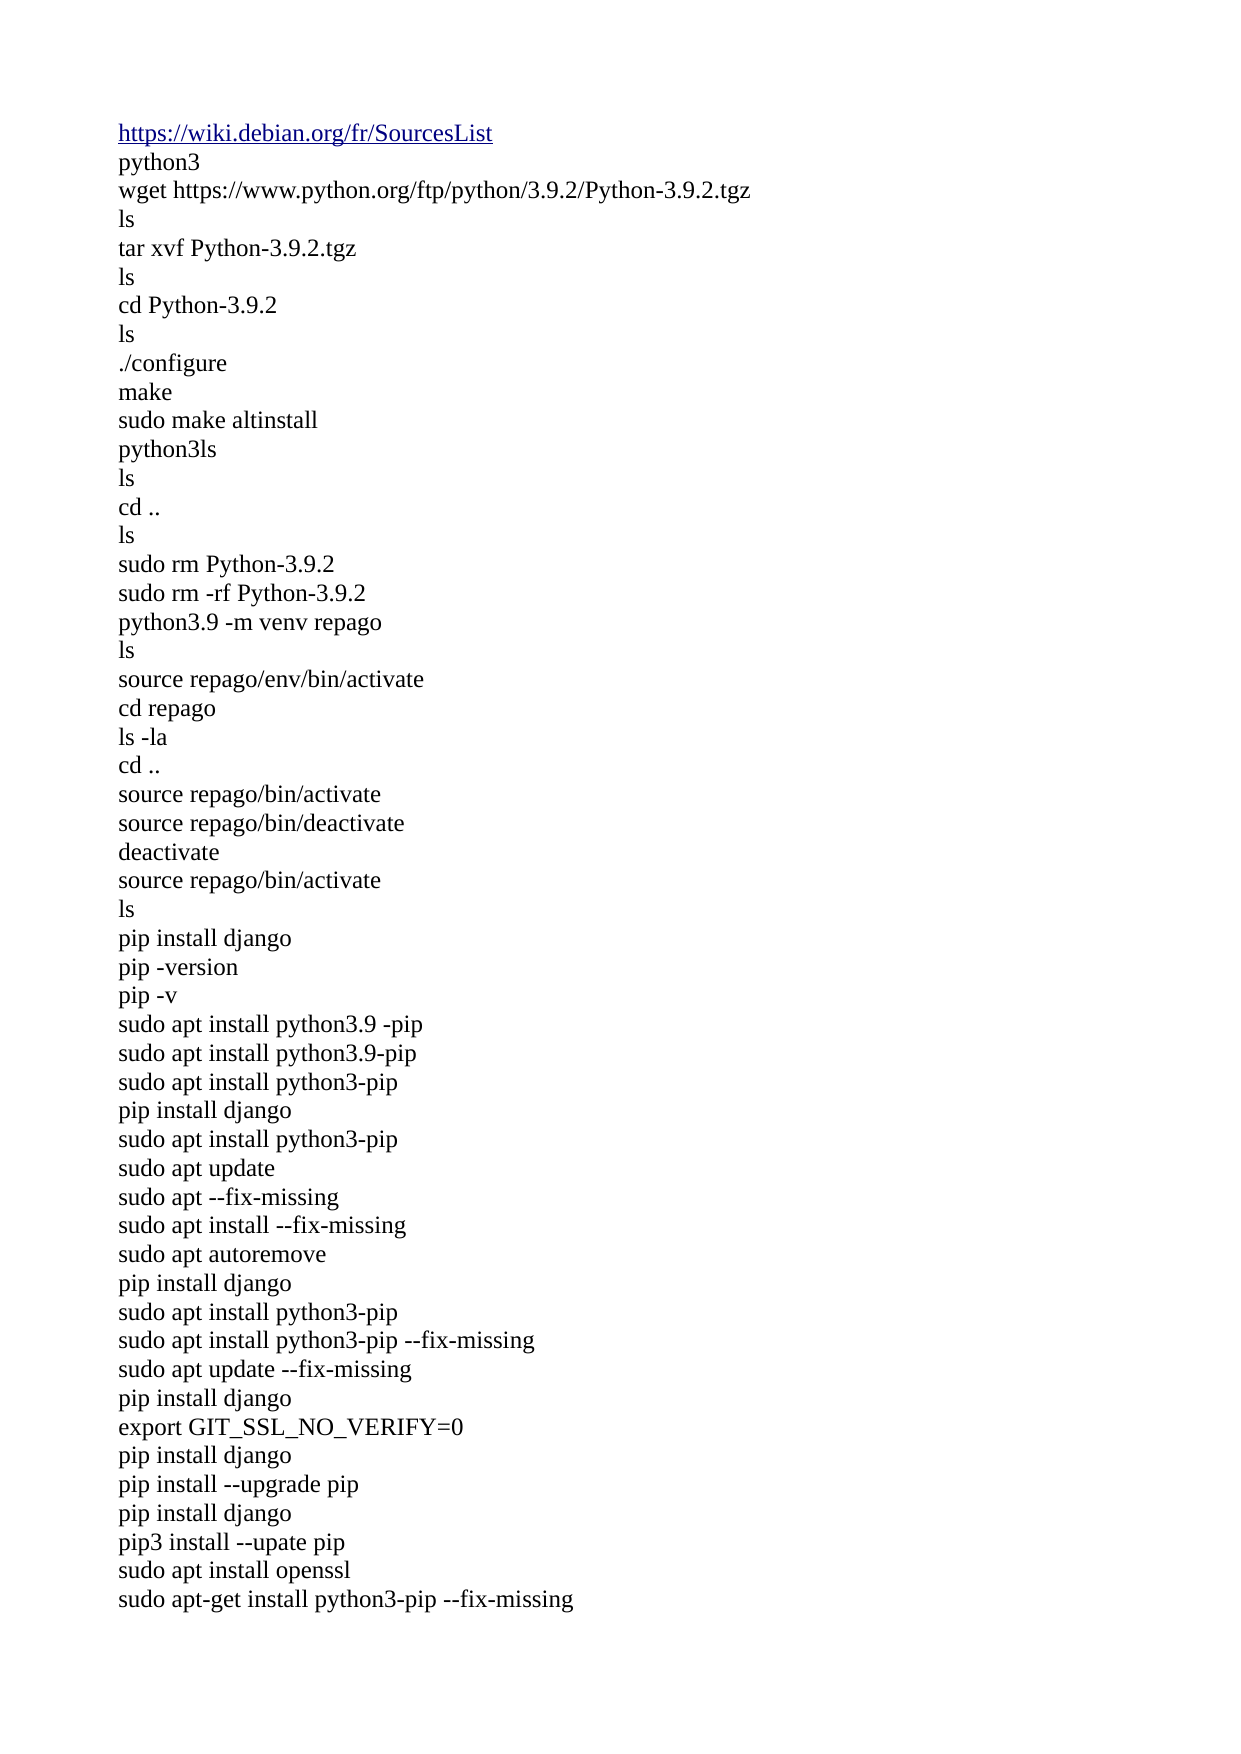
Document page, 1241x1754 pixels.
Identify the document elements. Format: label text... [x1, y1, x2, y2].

text sudo rm -rf Python-3.9.2 [118, 578, 1122, 607]
text python3.9 -m venv repago [118, 607, 1122, 636]
text sudo apt install python3-pip [118, 1297, 1122, 1326]
text cd Python-3.9.2 [118, 291, 1122, 319]
text cd .. [118, 492, 1122, 521]
text cd repago [118, 693, 1122, 722]
text python3ls [118, 434, 1122, 463]
text sudo apt install --fix-missing [118, 1211, 1122, 1239]
text sudo apt install python3-pip [118, 1067, 1122, 1096]
text pip install django [118, 1383, 1122, 1412]
text cd .. [118, 751, 1122, 779]
text ls [118, 463, 1122, 492]
text pip -v [118, 981, 1122, 1009]
text ./configure [118, 348, 1122, 377]
text ls [118, 894, 1122, 923]
text pip install django [118, 1441, 1122, 1469]
text sudo apt install openssl [118, 1556, 1122, 1584]
text deactivate [118, 837, 1122, 866]
text sudo apt update --fix-missing [118, 1354, 1122, 1383]
text https://wiki.debian.org/fr/SourcesList [118, 118, 1122, 147]
text python3 [118, 147, 1122, 176]
text sudo apt update [118, 1153, 1122, 1182]
text sudo apt install python3.9 -pip [118, 1009, 1122, 1038]
text source repago/bin/activate [118, 866, 1122, 894]
text sudo apt install python3-pip --fix-missing [118, 1326, 1122, 1354]
text pip install django [118, 1096, 1122, 1124]
text sudo apt install python3-pip [118, 1124, 1122, 1153]
text ls [118, 319, 1122, 348]
text pip -version [118, 952, 1122, 981]
text ls [118, 521, 1122, 549]
text tar xvf Python-3.9.2.tgz [118, 233, 1122, 262]
text wget https://www.python.org/ftp/python/3.9.2/Python-3.9.2.tgz [118, 176, 1122, 204]
text pip3 install --upate pip [118, 1527, 1122, 1556]
text pip install --upgrade pip [118, 1469, 1122, 1498]
text sudo make altinstall [118, 406, 1122, 434]
text export GIT_SSL_NO_VERIFY=0 [118, 1412, 1122, 1441]
text ls [118, 262, 1122, 291]
text source repago/env/bin/activate [118, 664, 1122, 693]
text ls [118, 204, 1122, 233]
text pip install django [118, 1268, 1122, 1297]
text sudo apt autoremove [118, 1239, 1122, 1268]
text sudo apt-get install python3-pip --fix-missing [118, 1584, 1122, 1613]
text pip install django [118, 1498, 1122, 1527]
text make [118, 377, 1122, 406]
text sudo apt install python3.9-pip [118, 1038, 1122, 1067]
text ls -la [118, 722, 1122, 751]
text ls [118, 636, 1122, 664]
text sudo apt --fix-missing [118, 1182, 1122, 1211]
text pip install django [118, 923, 1122, 952]
text source repago/bin/deactivate [118, 808, 1122, 837]
text sudo rm Python-3.9.2 [118, 549, 1122, 578]
text source repago/bin/activate [118, 779, 1122, 808]
